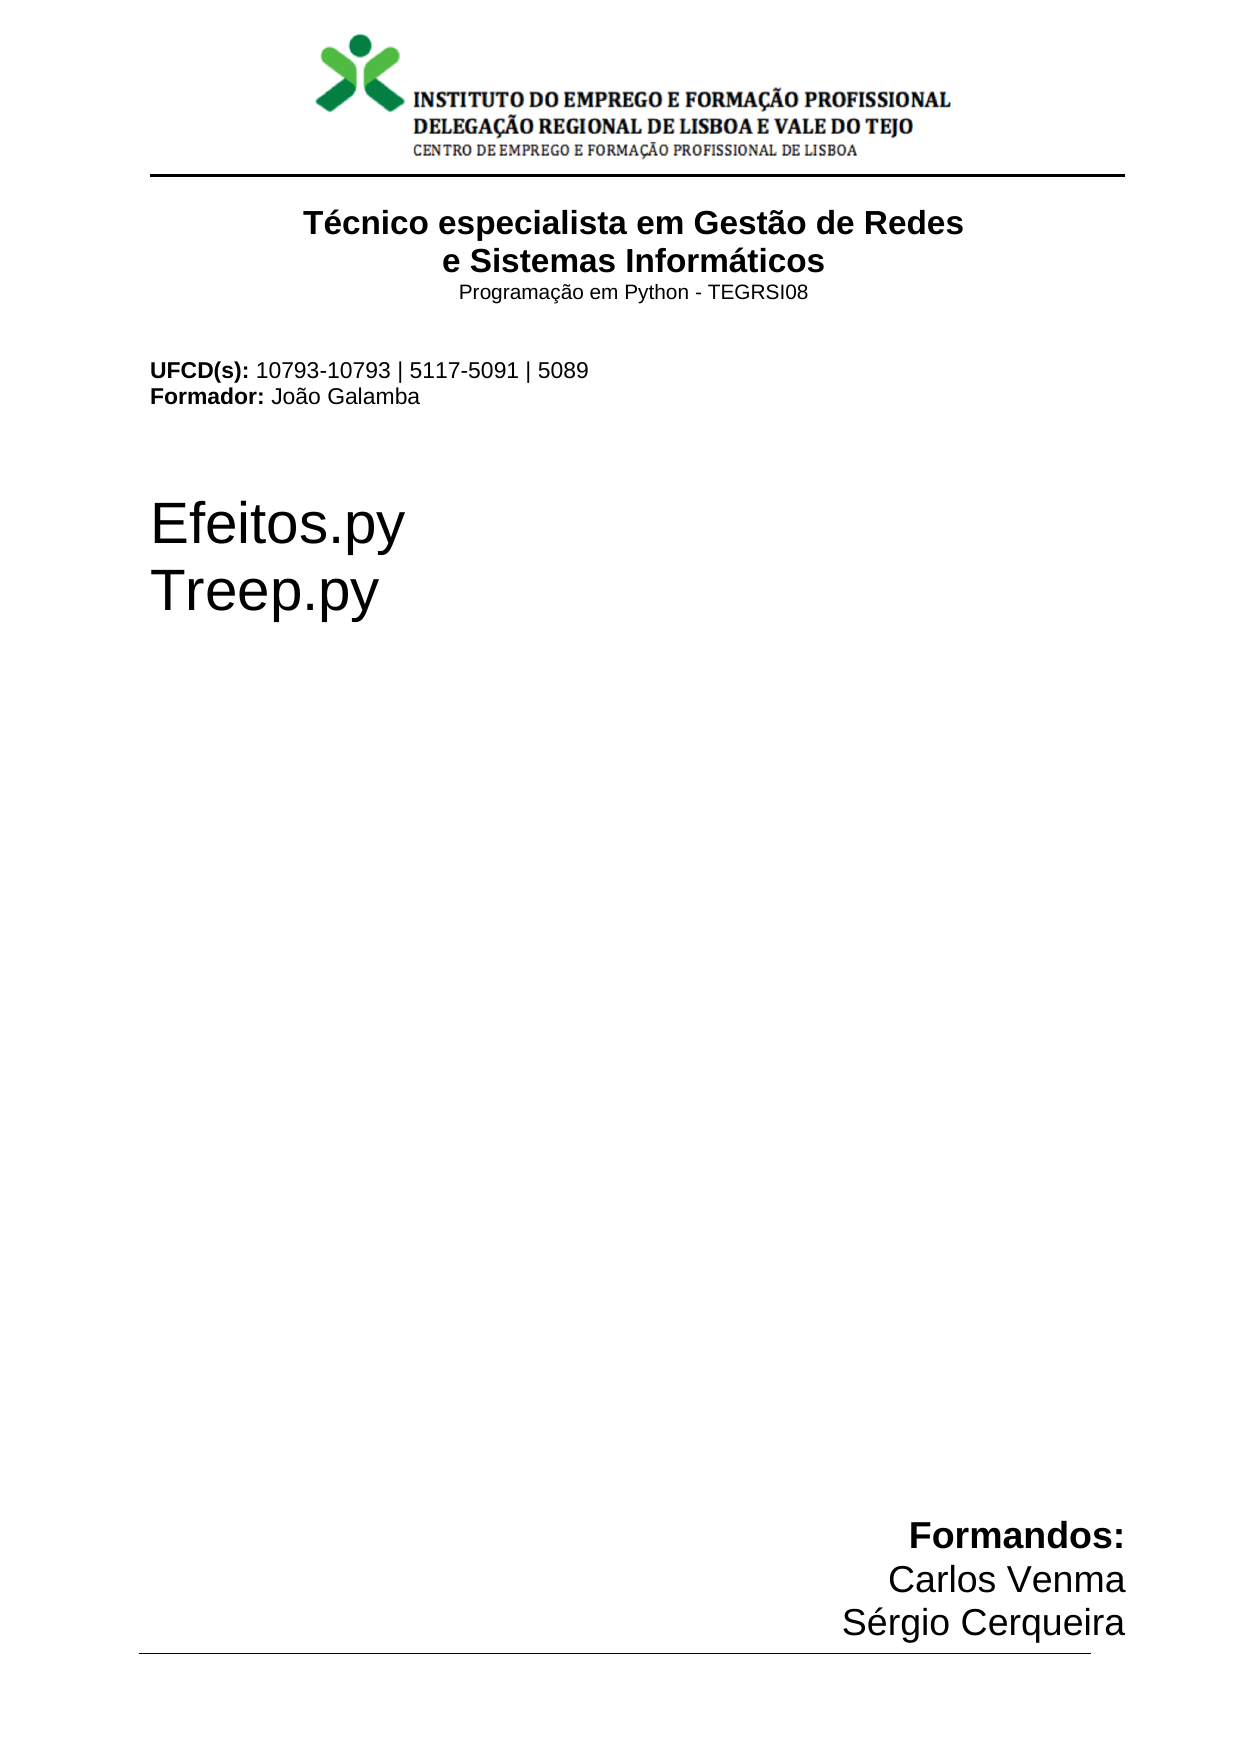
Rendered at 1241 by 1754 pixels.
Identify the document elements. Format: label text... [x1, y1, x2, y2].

text Programação em Python - TEGRSI08 [150, 280, 1117, 304]
text Treep.py [150, 555, 1125, 622]
text UFCD(s): 10793-10793 | 5117-5091 | 5089 [150, 357, 1125, 383]
text Sérgio Cerqueira [150, 1600, 1125, 1643]
picture [296, 15, 979, 173]
text Efeitos.py [150, 488, 1125, 555]
text e Sistemas Informáticos [150, 241, 1117, 280]
text Formador: João Galamba [150, 383, 1125, 409]
text Técnico especialista em Gestão de Redes [150, 203, 1117, 241]
text Formandos: [150, 1514, 1125, 1557]
text Carlos Venma [150, 1557, 1125, 1600]
